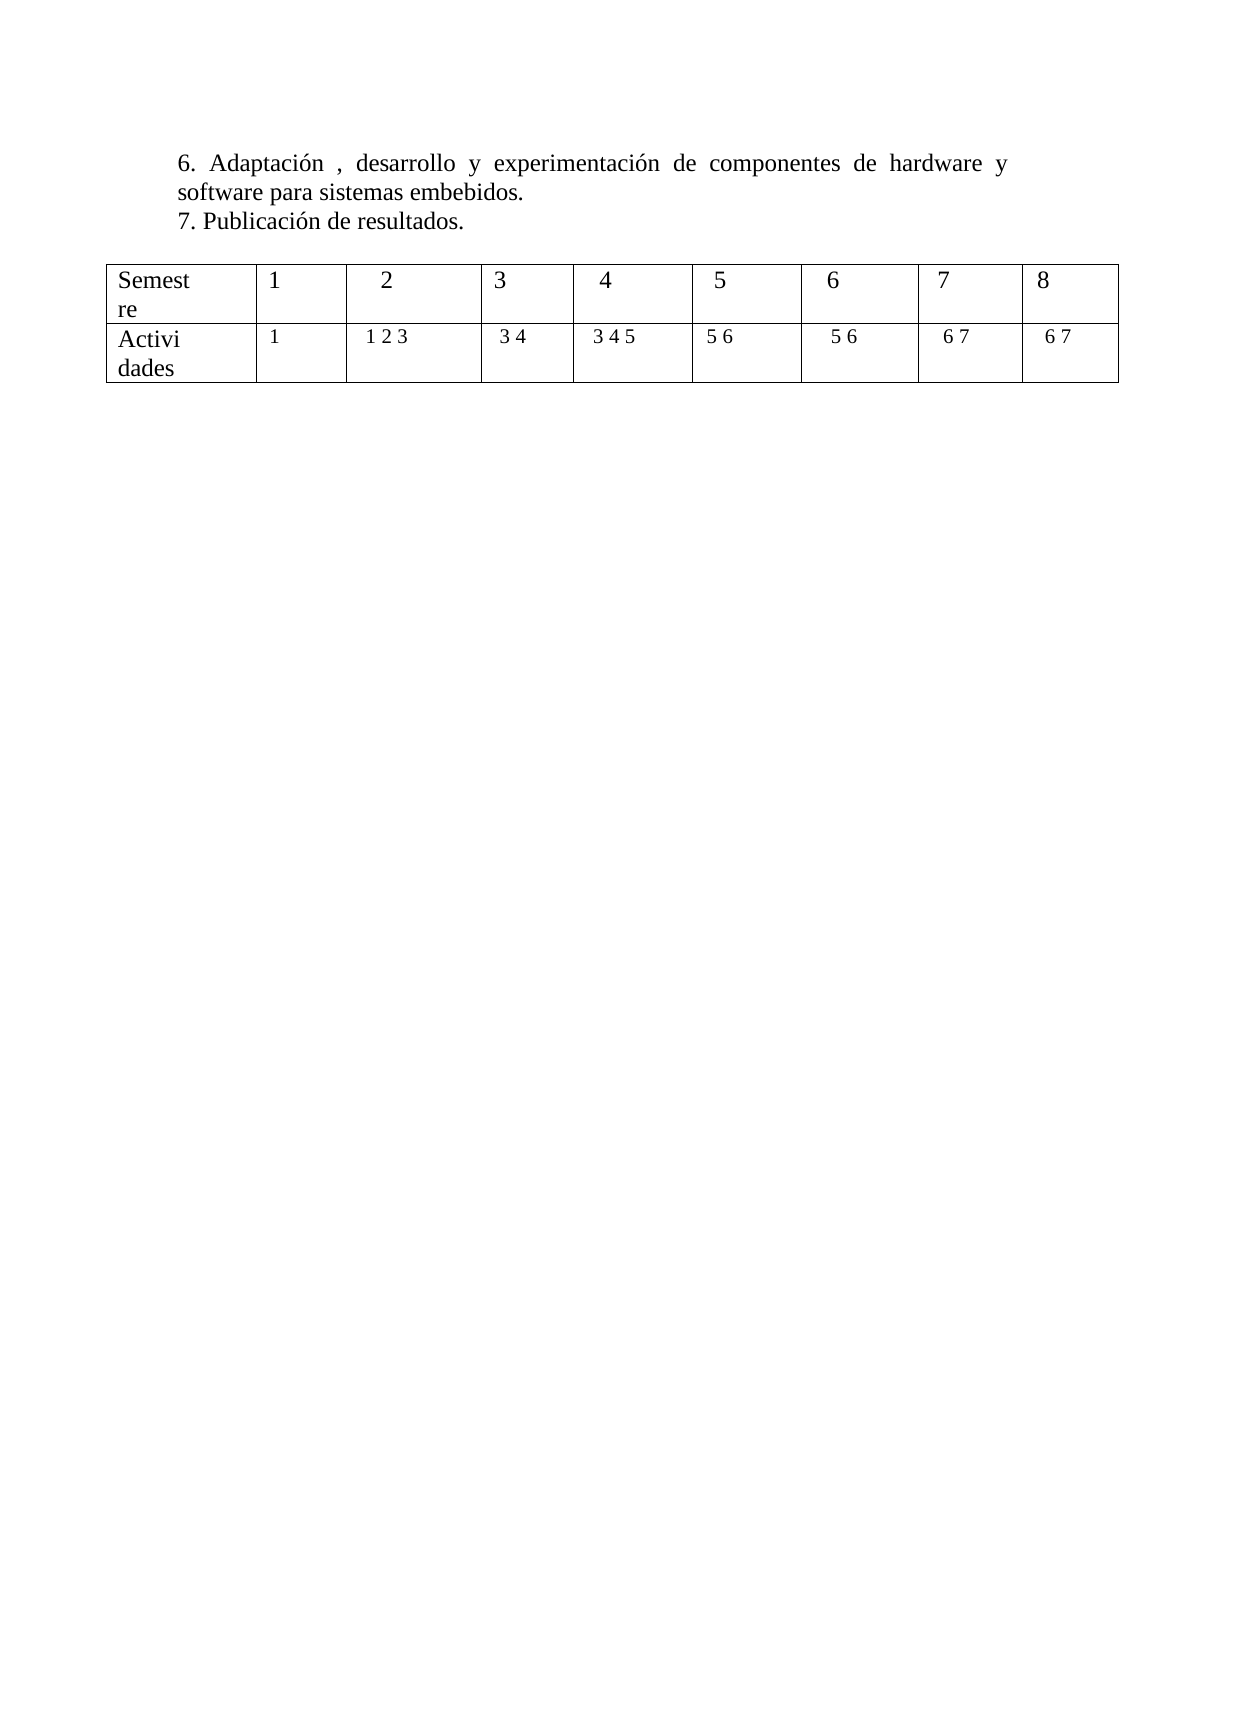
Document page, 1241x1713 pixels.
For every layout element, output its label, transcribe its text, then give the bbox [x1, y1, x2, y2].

table_cell Actividades [107, 324, 256, 382]
table_cell 1 2 3 [347, 324, 481, 382]
table_cell 6 7 [1023, 324, 1118, 382]
table_header 4 [574, 265, 692, 323]
table_cell 3 4 5 [574, 324, 692, 382]
table_header 6 [802, 265, 918, 323]
table_header Semestre [107, 265, 256, 323]
table_header 8 [1023, 265, 1118, 323]
table_header 1 [257, 265, 346, 323]
table_header 5 [693, 265, 801, 323]
table_header 7 [919, 265, 1022, 323]
table_cell 1 [257, 324, 346, 382]
table_cell 5 6 [693, 324, 801, 382]
table_cell 5 6 [802, 324, 918, 382]
table_cell 6 7 [919, 324, 1022, 382]
text 7. Publicación de resultados. [177, 206, 1008, 235]
table_header 3 [482, 265, 573, 323]
text 6. Adaptación , desarrollo y experimentación de componentes de hardware y software para sistemas embebidos. [177, 148, 1008, 206]
table_cell 3 4 [482, 324, 573, 382]
table_header 2 [347, 265, 481, 323]
